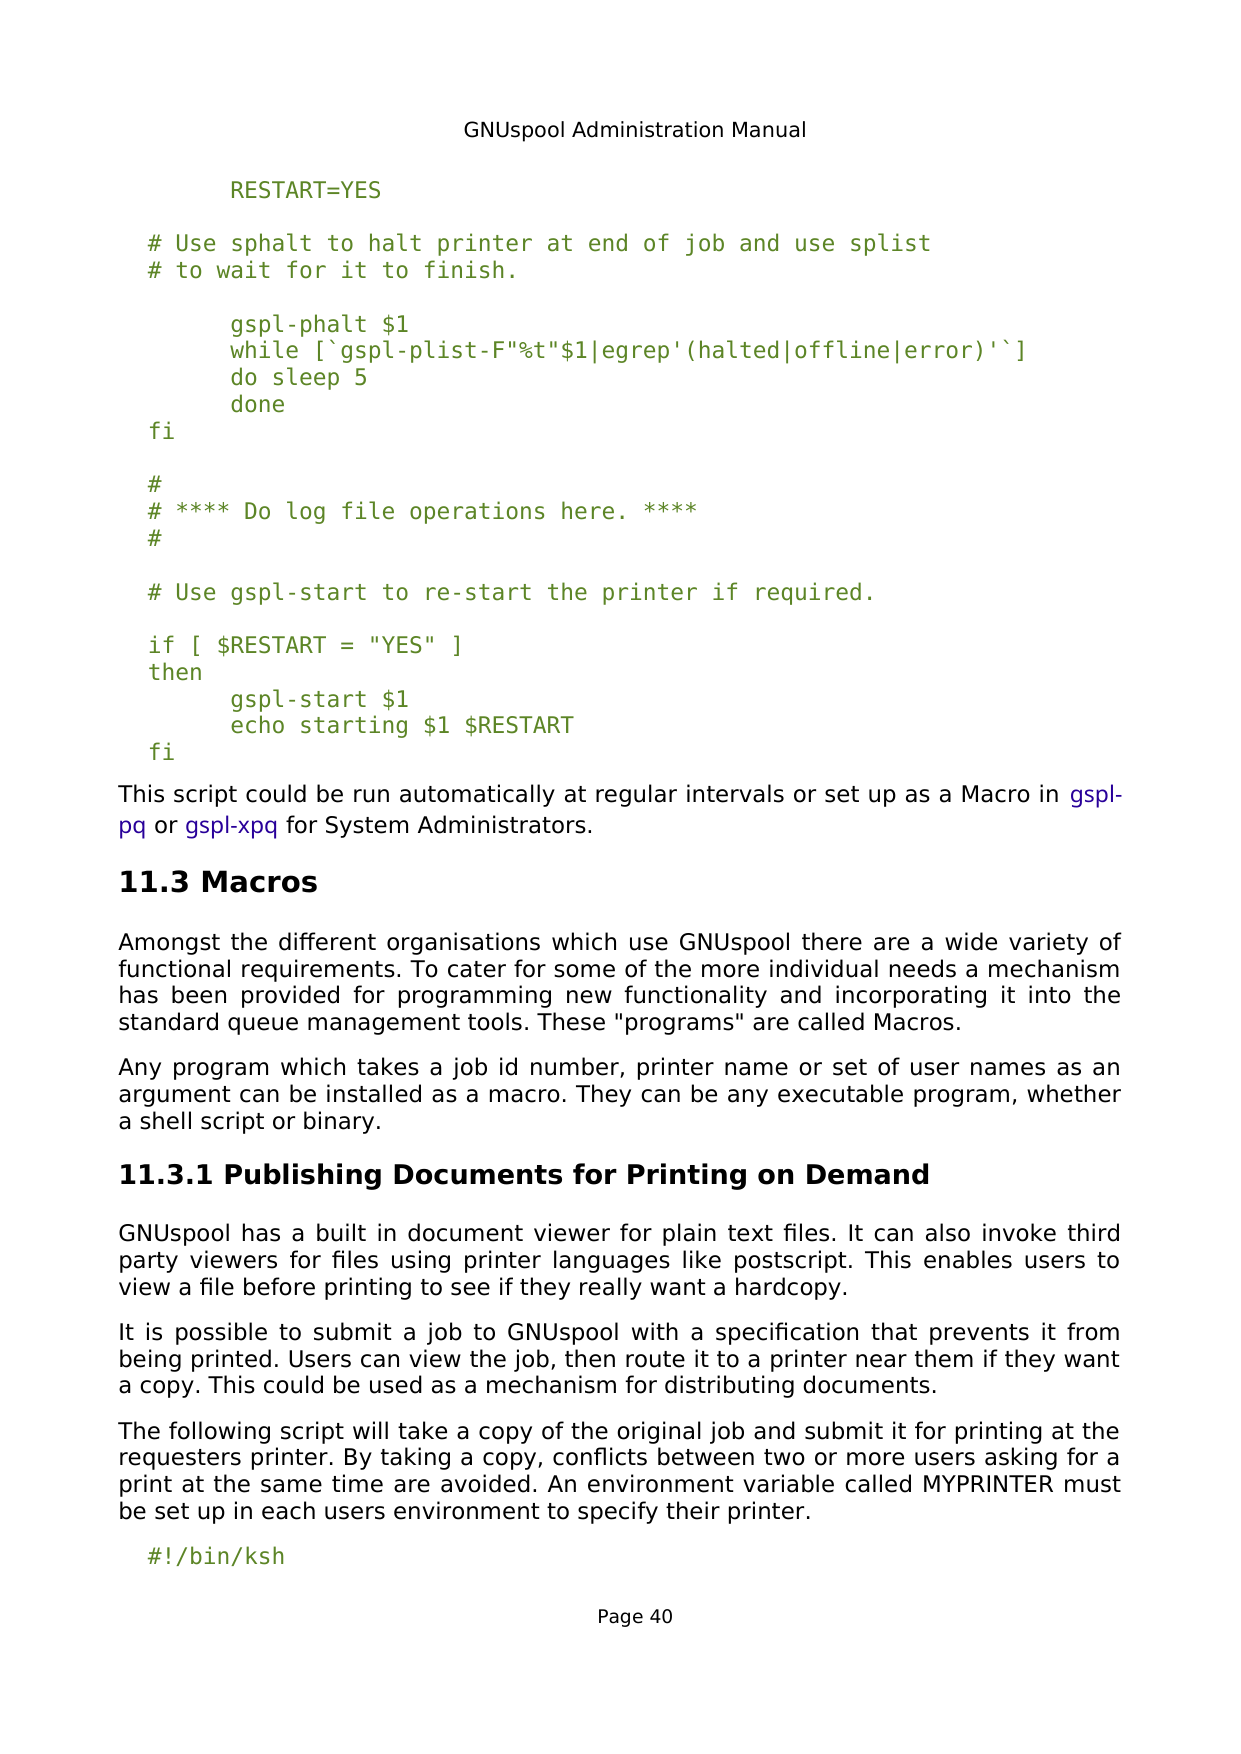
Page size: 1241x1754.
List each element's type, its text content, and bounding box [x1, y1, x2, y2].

text #!/bin/ksh [148, 1543, 1123, 1570]
text GNUspool has a built in document viewer for plain text files. It can also invoke third party viewers for files using printer languages like postscript. This enables users to view a file before printing to see if they really want a hardcopy. [118, 1221, 1123, 1301]
text It is possible to submit a job to GNUspool with a specification that prevents it from being printed. Users can view the job, then route it to a printer near them if they want a copy. This could be used as a mechanism for distributing documents. [118, 1319, 1123, 1399]
text This script could be run automatically at regular intervals or set up as a Macro in gspl-pq or gspl-xpq for System Administrators. [118, 778, 1123, 840]
subtitle Macros [118, 865, 1123, 899]
text The following script will take a copy of the original job and submit it for printing at the requesters printer. By taking a copy, conflicts between two or more users asking for a print at the same time are avoided. An environment variable called MYPRINTER must be set up in each users environment to specify their printer. [118, 1418, 1123, 1525]
text Amongst the different organisations which use GNUspool there are a wide variety of functional requirements. To cater for some of the more individual needs a mechanism has been provided for programming new functionality and incorporating it into the standard queue management tools. These "programs" are called Macros. [118, 929, 1123, 1036]
subtitle Publishing Documents for Printing on Demand [118, 1160, 1123, 1191]
text Any program which takes a job id number, printer name or set of user names as an argument can be installed as a macro. They can be any executable program, whether a shell script or binary. [118, 1054, 1123, 1135]
text RESTART=YES # Use sphalt to halt printer at end of job and use splist # to wait for it to finish. gspl-phalt $1 while [`gspl-plist-F"%t"$1|egrep'(halted|offline|error)'`] do sleep 5 done fi # # **** Do log file operations here. **** # # Use gspl-start to re-start the printer if required. if [ $RESTART = "YES" ] then gspl-start $1 echo starting $1 $RESTART fi [148, 177, 1123, 766]
